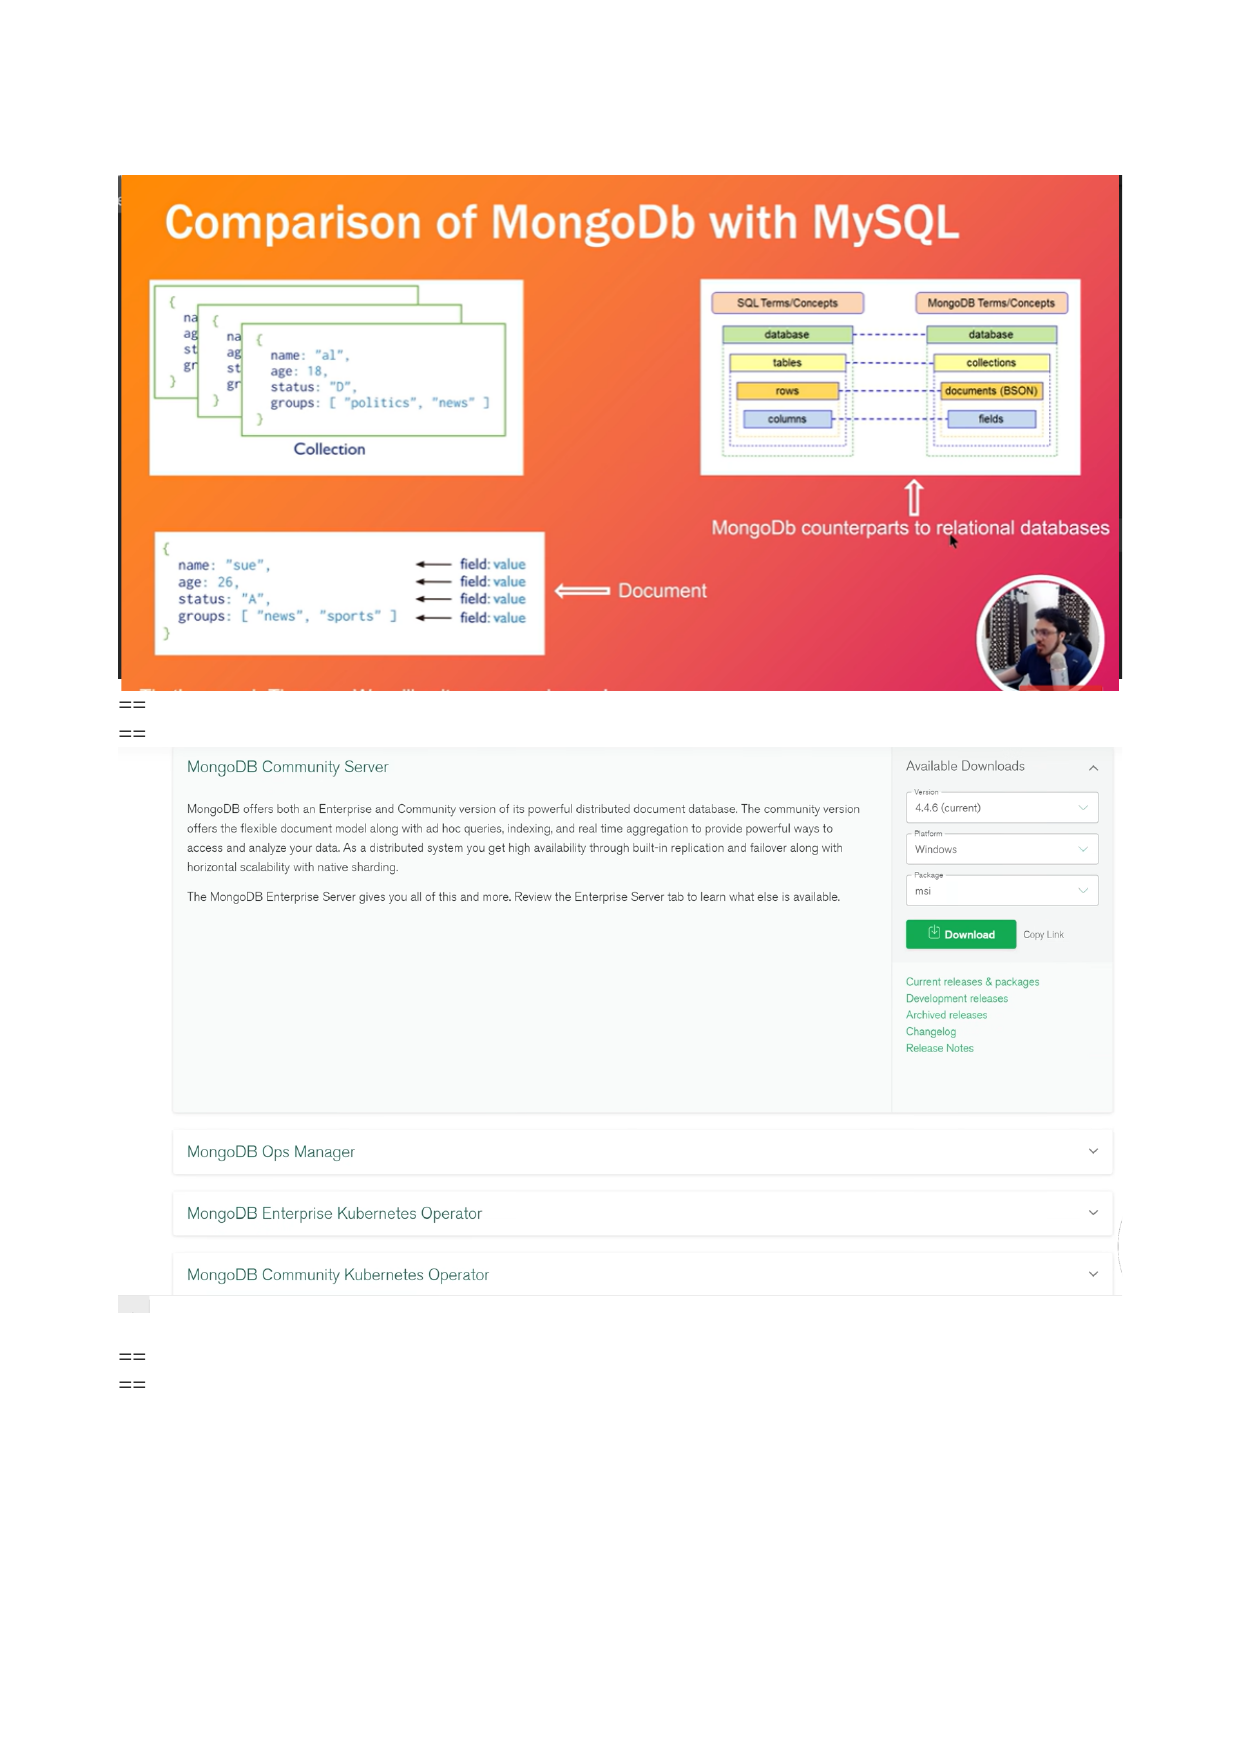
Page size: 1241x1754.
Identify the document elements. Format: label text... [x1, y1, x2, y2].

text == [118, 1342, 1122, 1370]
text == [118, 1370, 1122, 1399]
picture [118, 747, 1123, 1313]
picture [118, 175, 1123, 691]
text == [118, 719, 1122, 747]
text == [118, 679, 1122, 719]
